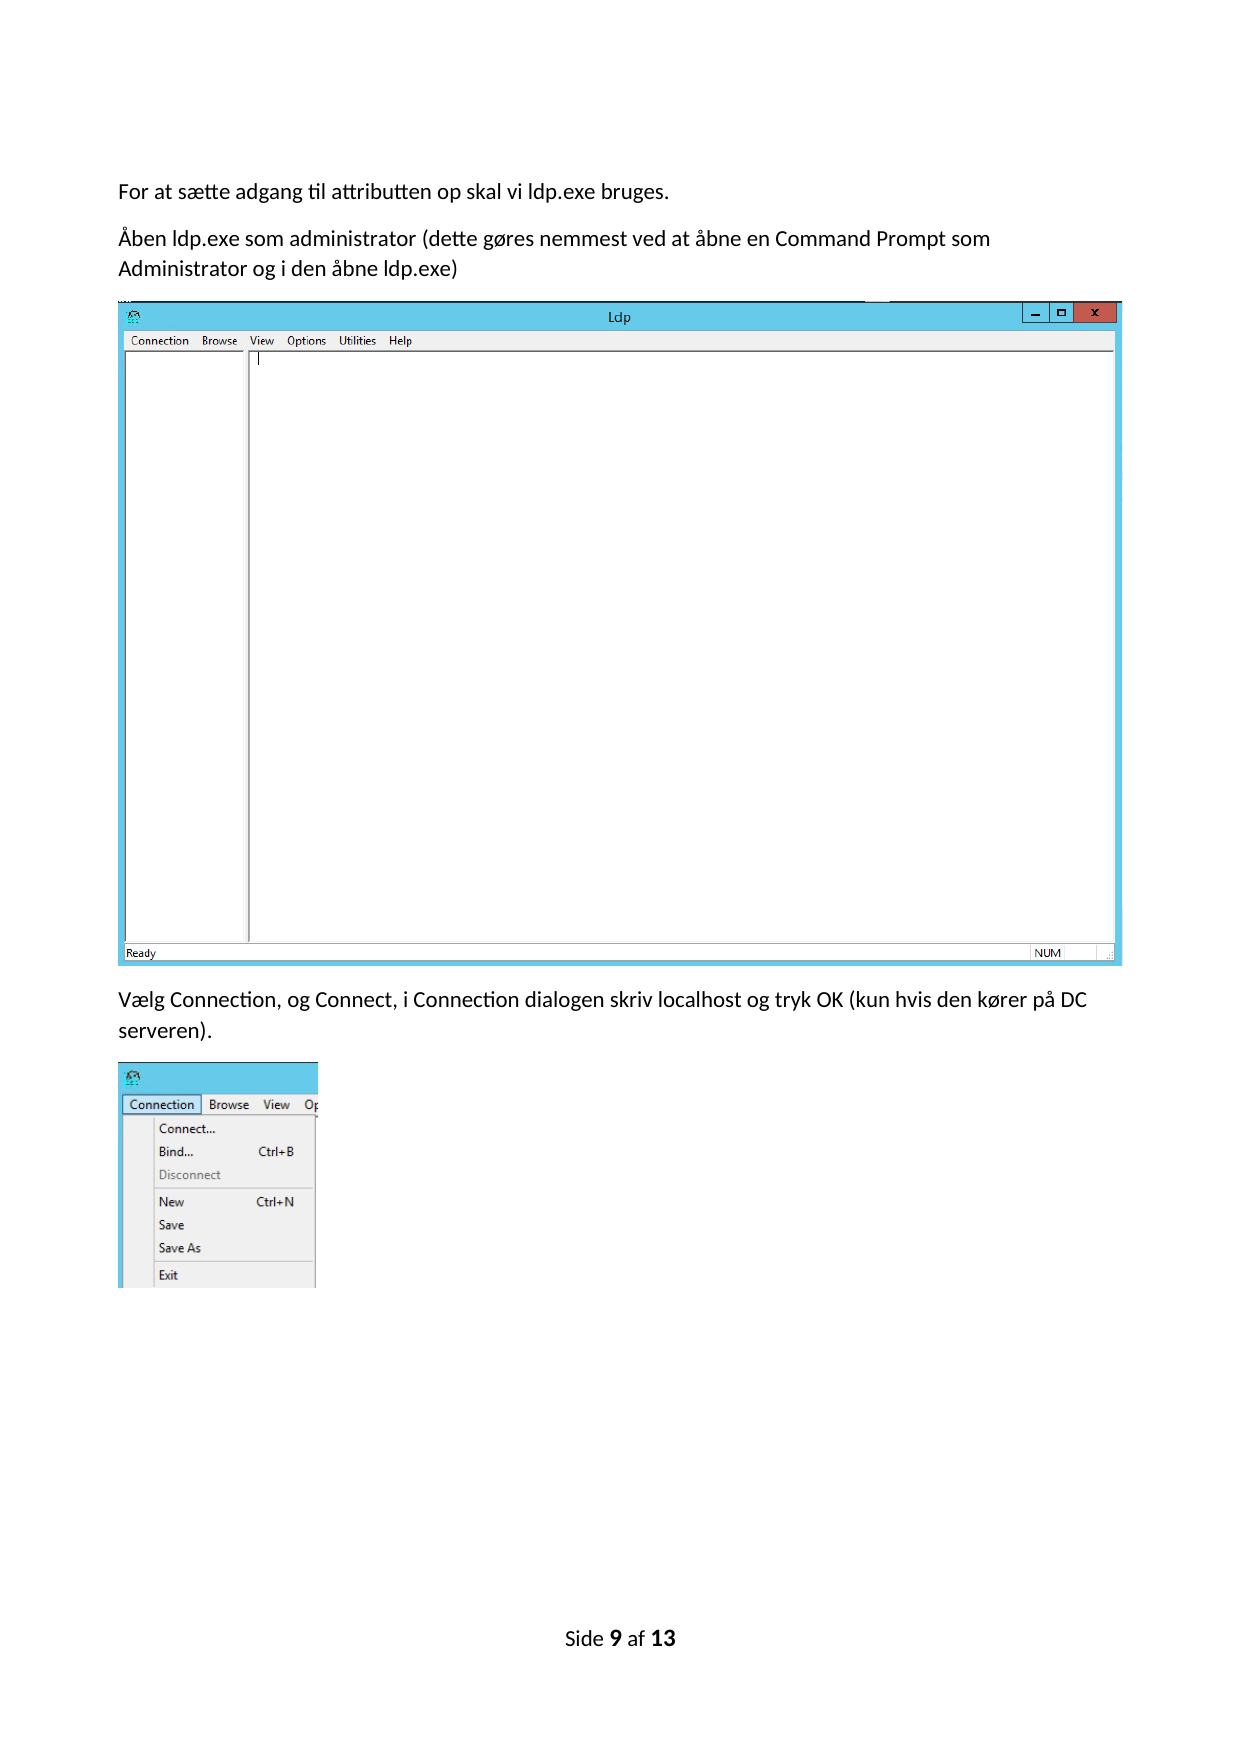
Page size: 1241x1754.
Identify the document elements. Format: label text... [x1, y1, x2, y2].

picture [118, 1062, 319, 1288]
text Vælg Connection, og Connect, i Connection dialogen skriv localhost og tryk OK (kun hvis den kører på DC serveren). [118, 986, 1122, 1044]
text For at sætte adgang til attributten op skal vi ldp.exe bruges. [118, 177, 1122, 205]
text Åben ldp.exe som administrator (dette gøres nemmest ved at åbne en Command Prompt som Administrator og i den åbne ldp.exe) [118, 224, 1122, 282]
picture [118, 301, 1123, 966]
